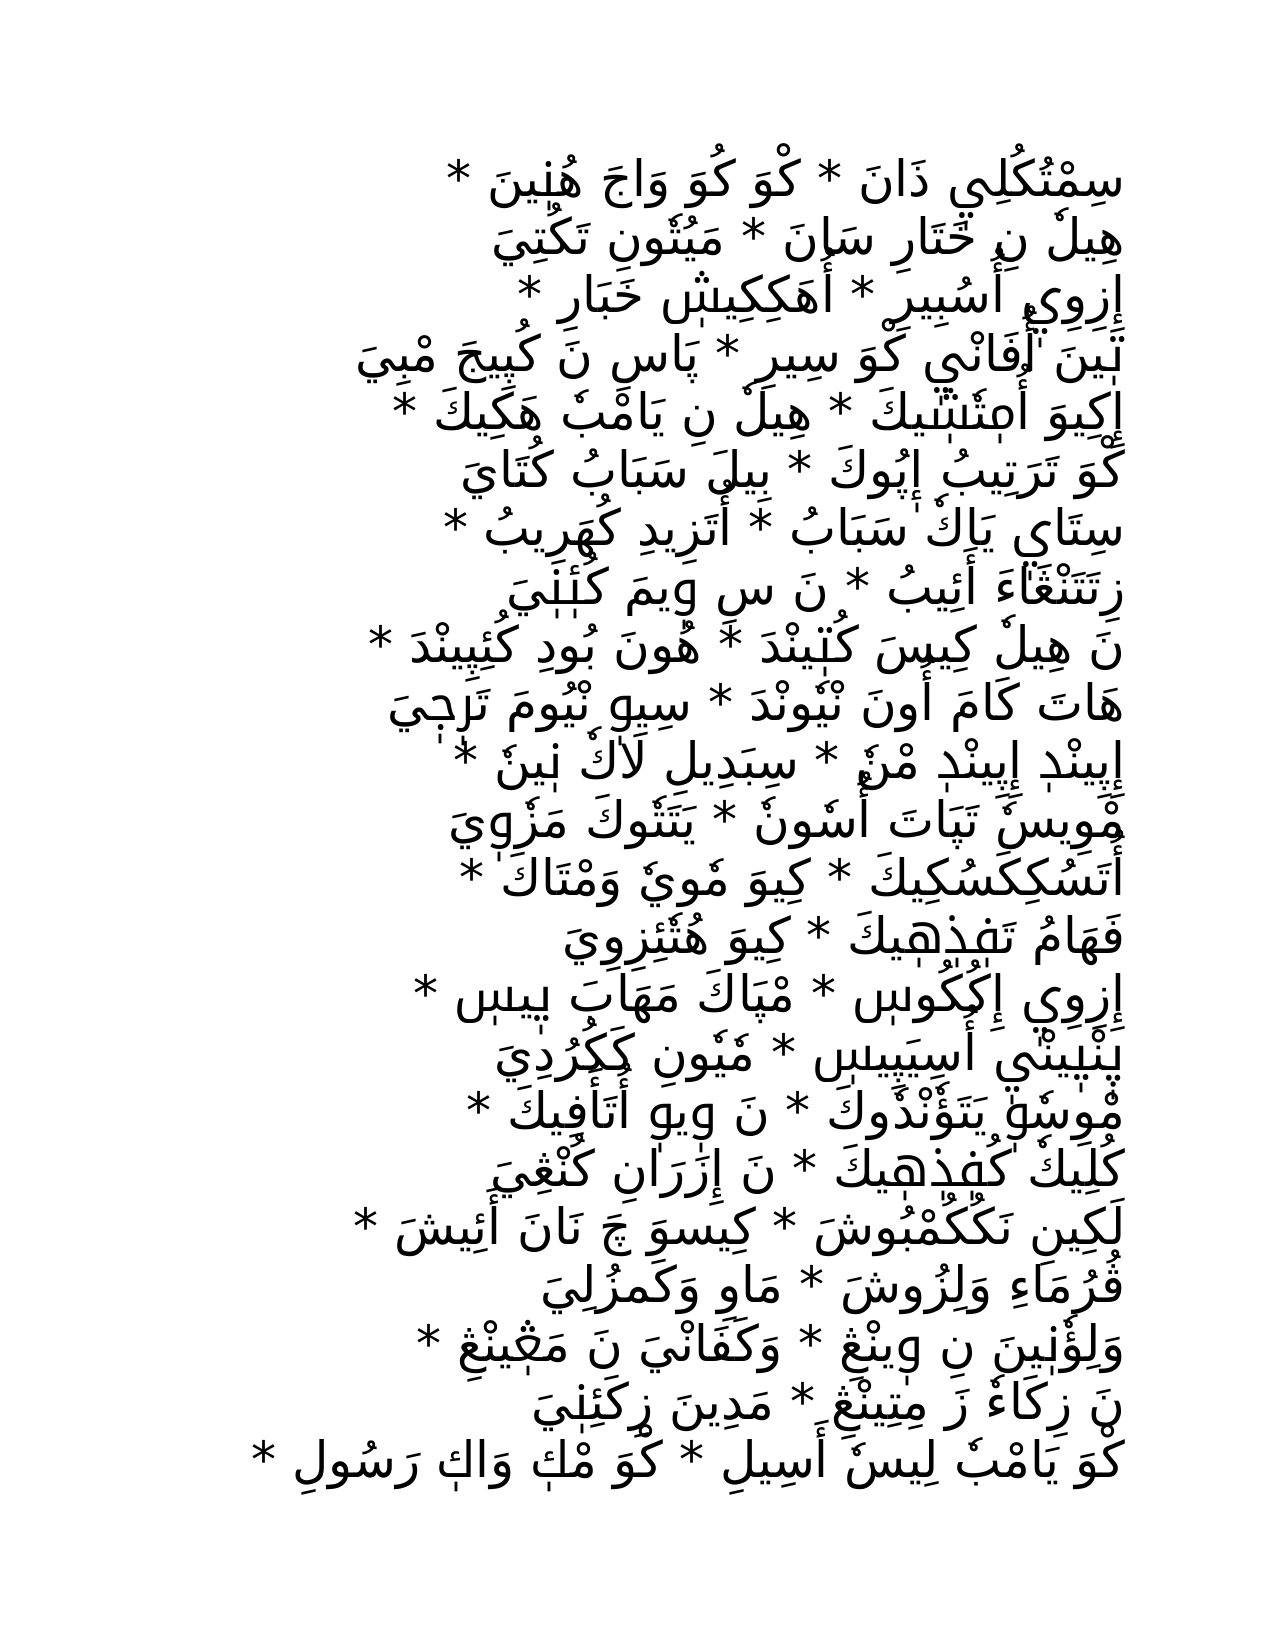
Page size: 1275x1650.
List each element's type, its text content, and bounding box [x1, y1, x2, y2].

text نَ هِيلٗ كِيسَ كُتٖينْدَ * هُونَ بُودِ كُئِپِينْدَ * هَاتَ كَامَ أُونَ نْيٗونْدَ * سِيوٖ نْيُومَ تَرٖجٖيَ [150, 616, 1125, 732]
text إِزِوِيٖ إِكُكُوسٖ * مْپَاكَ مَهَابَ يٖيسٖ * پٖنْيٖينْيٖ أُسِيَپِيسٖ * مٗيٗونِ كَكُرُدِيَ [150, 965, 1125, 1082]
text سِتَايٖ يَاكٗ سَبَابُ * أُتَزِيدِ كُهَرِيبُ * زِتَتَنْڠَاءَ أَئِيبُ * نَ سِ وٖيمَ كُئٖنٖيَ [150, 499, 1125, 616]
text أُتَسُكِكَسُكِيكَ * كِيوَ مٗويٗ وَمْتَاكَ * فَهَامُ تَفٖذٖهٖيكَ * كِيوَ هُتٗئِزِوِيَ [150, 849, 1125, 965]
text إِپِينْدٖ إِپِينْدٖ مْنٗ * سِبَدِيلِ لَاكٗ نٖينٗ * مْوِيسٗ تَپَاتَ أُسٗونٗ * يَتَتٗوكَ مَزٗوٖيَ [150, 732, 1125, 849]
text لَكِينِ نَكُكُمْبُوشَ * كِيسوَ چَ نَانَ أَئِيشَ * ڤُرُمَاءِ وَلِزُوشَ * مَاوِ وَكَمزُلِيَ [150, 1198, 1125, 1314]
text وَلِؤٗنٖينَ نِ وٖينْڠِ * وَكَفَانْيَ نَ مَڠٖينْڠِ * نَ زِكَاءٗ زَ مِتِينْڠِ * مَدِينَ زِكَئِنٖيَ [150, 1314, 1125, 1431]
text كْوَ يَامْبٗ لِيسٗ أَسِيلِ * كْوَ مْكٖ وَاكٖ رَسُولِ * [150, 1431, 1125, 1489]
text إِزِوِيٖ أُسُبِيرِ * أُهَكِكِيشٖ خَبَارِ * تٖينَ أُفَانْيٖ كْوَ سِيرِ * پَاسِ نَ كُپِيجَ مْبِيَ [150, 266, 1125, 383]
text سِمْتُكُلِيٖ ذَانَ * كْوَ كُوَ وَاجَ هُنٖينَ * هِيلٗ نِ خَتَارِ سَانَ * مَيُتٗونِ تَكُتِيَ [150, 150, 1125, 266]
text مْوِسٗوٖ يَتَؤٗنْدٗوكَ * نَ وٖيوٖ أُتَأَفِيكَ * كُلِيكٗ كُفٖذٖهٖيكَ * نَ إِزَرَانِ كُنْڠِيَ [150, 1082, 1125, 1198]
text إِكِيوَ أُمٖتٗشٖيكَ * هِيلٗ نِ يَامْبٗ هَكِيكَ * كْوَ تَرَتِيبُ إٖپُوكَ * بِيلَ سَبَابُ كُتَايَ [150, 383, 1125, 499]
